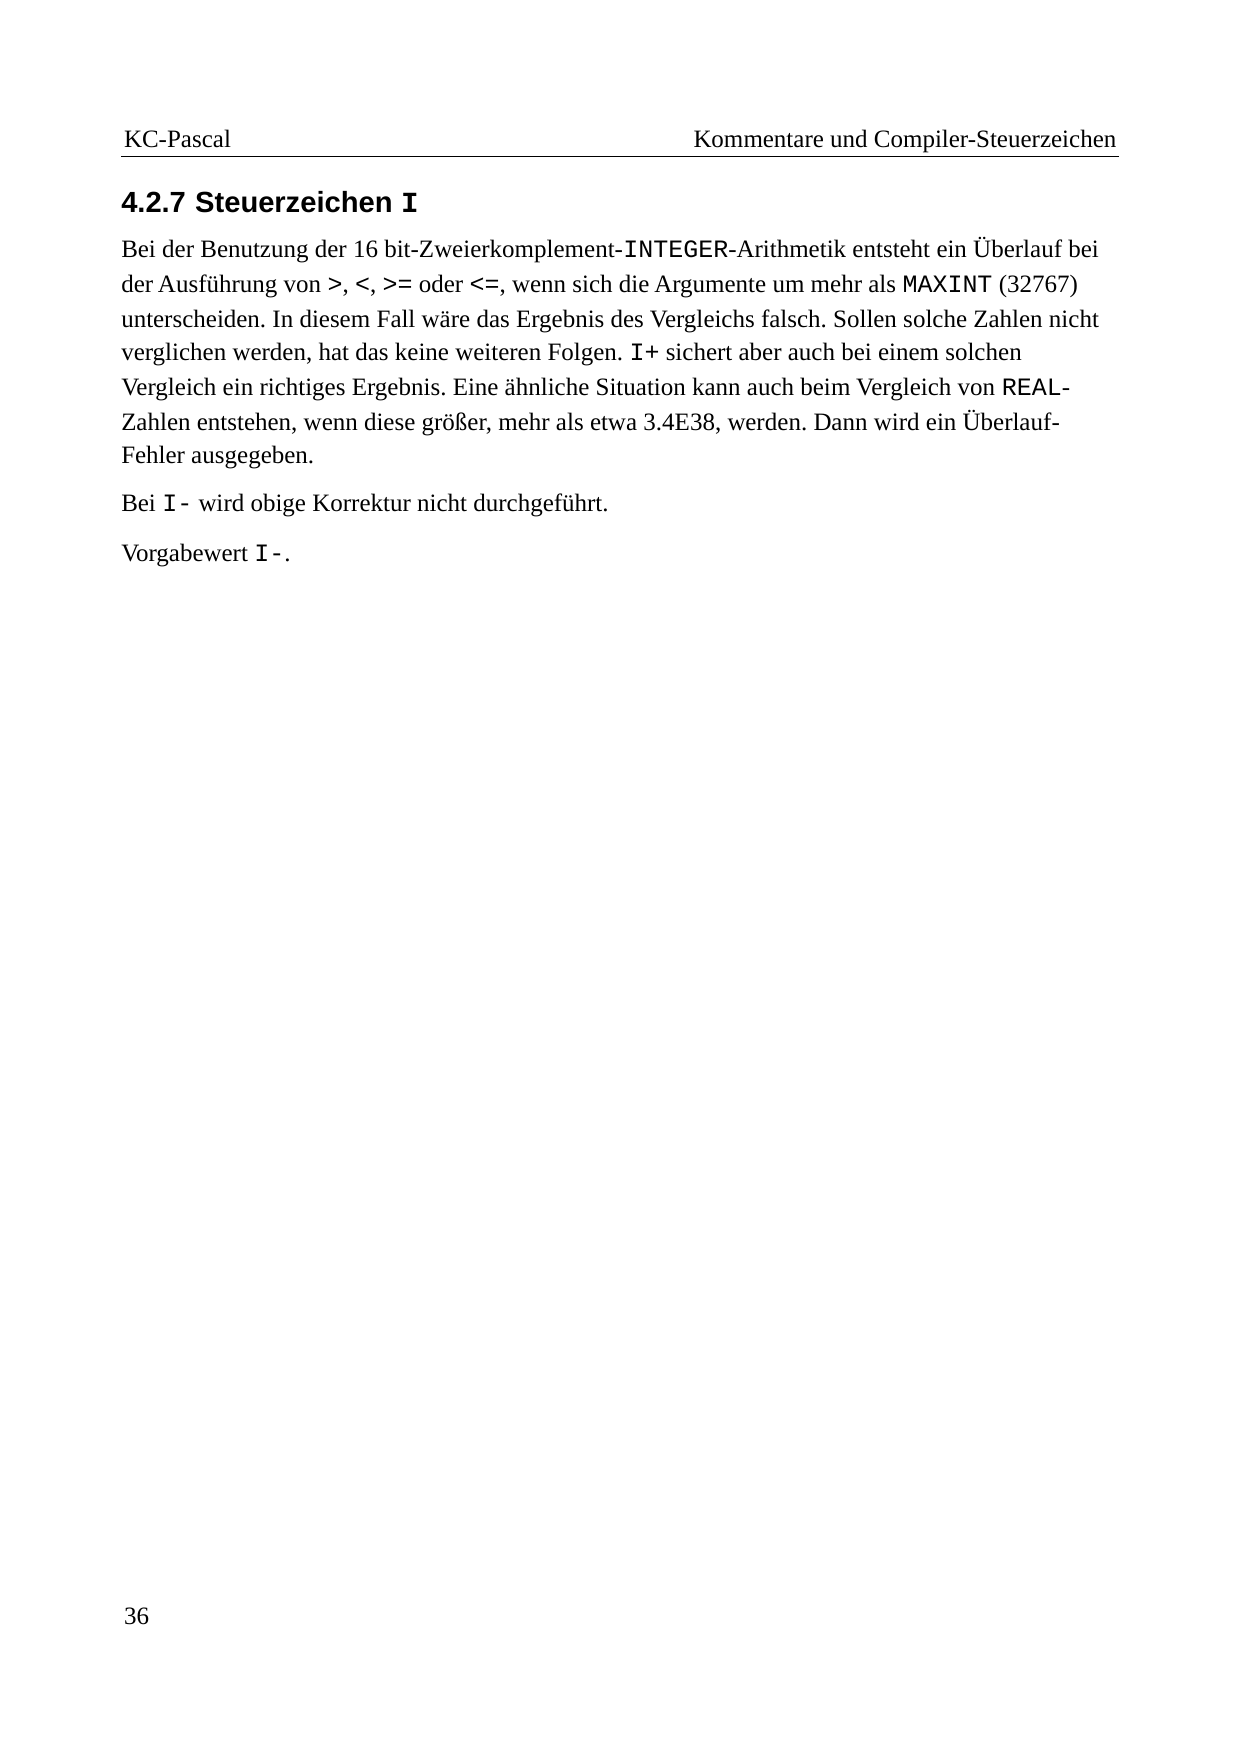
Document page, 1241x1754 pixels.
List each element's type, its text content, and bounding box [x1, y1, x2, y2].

text Bei der Benutzung der 16 bit-Zweierkomplement-INTEGER-Arithmetik entsteht ein Überlauf bei der Ausführung von >, <, >= oder <=, wenn sich die Argumente um mehr als MAXINT (32767) unterscheiden. In diesem Fall wäre das Ergebnis des Vergleichs falsch. Sollen solche Zahlen nicht verglichen werden, hat das keine weiteren Folgen. I+ sichert aber auch bei einem solchen Vergleich ein richtiges Ergebnis. Eine ähnliche Situation kann auch beim Vergleich von REAL-Zahlen entstehen, wenn diese größer, mehr als etwa 3.4E38, werden. Dann wird ein Überlauf-Fehler ausgegeben. [121, 234, 1119, 469]
text Vorgabewert I-. [121, 538, 1119, 569]
subtitle Steuerzeichen I [121, 185, 1119, 221]
text Bei I- wird obige Korrektur nicht durchgeführt. [121, 488, 1119, 519]
